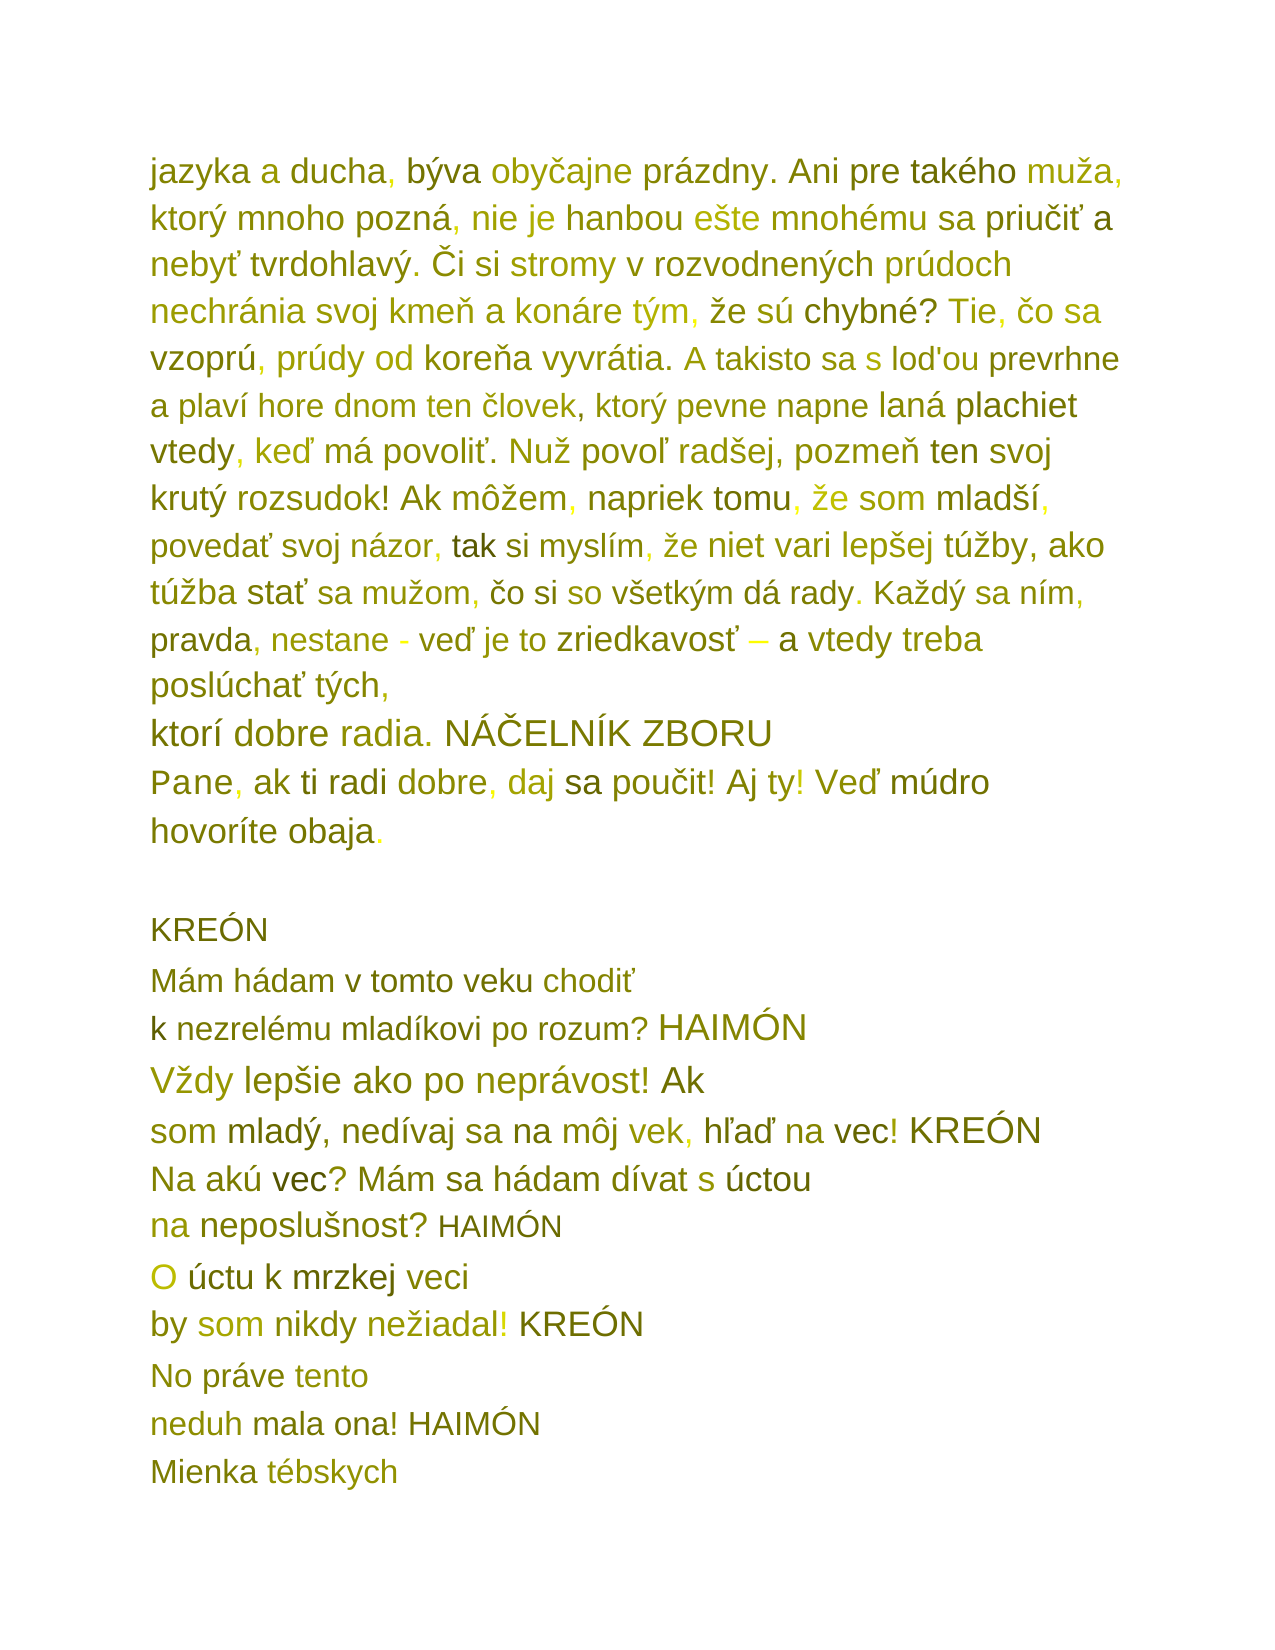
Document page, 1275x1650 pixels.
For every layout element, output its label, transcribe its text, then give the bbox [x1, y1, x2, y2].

text neduh mala ona! HAIMÓN [150, 1403, 1125, 1442]
text Mienka tébskych [150, 1452, 1125, 1490]
text No práve tento [150, 1356, 1125, 1395]
text Mám hádam v tomto veku chodiť [150, 961, 1125, 999]
text na neposlušnost? HAIMÓN [150, 1205, 1125, 1245]
text O úctu k mrzkej veci [150, 1256, 1125, 1297]
text by som nikdy nežiadal! KREÓN [150, 1303, 1125, 1344]
text KREÓN [150, 910, 1125, 948]
text ktorí dobre radia. NÁČELNÍK ZBORU [150, 711, 1125, 754]
text jazyka a ducha, býva obyčajne prázdny. Ani pre takého muža, ktorý mnoho pozná, nie je hanbou ešte mnohému sa priučiť a nebyť tvrdohlavý. Či si stromy v rozvodnených prúdoch nechránia svoj kmeň a konáre tým, že sú chybné? Tie, čo sa vzoprú, prúdy od koreňa vyvrátia. A takisto sa s lod'ou prevrhne a plaví hore dnom ten človek, ktorý pevne napne laná plachiet vtedy, keď má povoliť. Nuž povoľ radšej, pozmeň ten svoj krutý rozsudok! Ak môžem, napriek tomu, že som mladší, povedať svoj názor, tak si myslím, že niet vari lepšej túžby, ako túžba stať sa mužom, čo si so všetkým dá rady. Každý sa ním, pravda, nestane - veď je to zriedkavosť – a vtedy treba poslúchať tých, [150, 150, 1125, 705]
text k nezrelému mladíkovi po rozum? HAIMÓN [150, 1005, 1125, 1048]
text Na akú vec? Mám sa hádam dívat s úctou [150, 1158, 1125, 1199]
text Vždy lepšie ako po neprávost! Ak [150, 1058, 1125, 1101]
text som mladý, nedívaj sa na môj vek, hľaď na vec! KREÓN [150, 1108, 1125, 1151]
text Pane, ak ti radi dobre, daj sa poučit! Aj ty! Veď múdro hovoríte obaja. [150, 761, 1125, 851]
